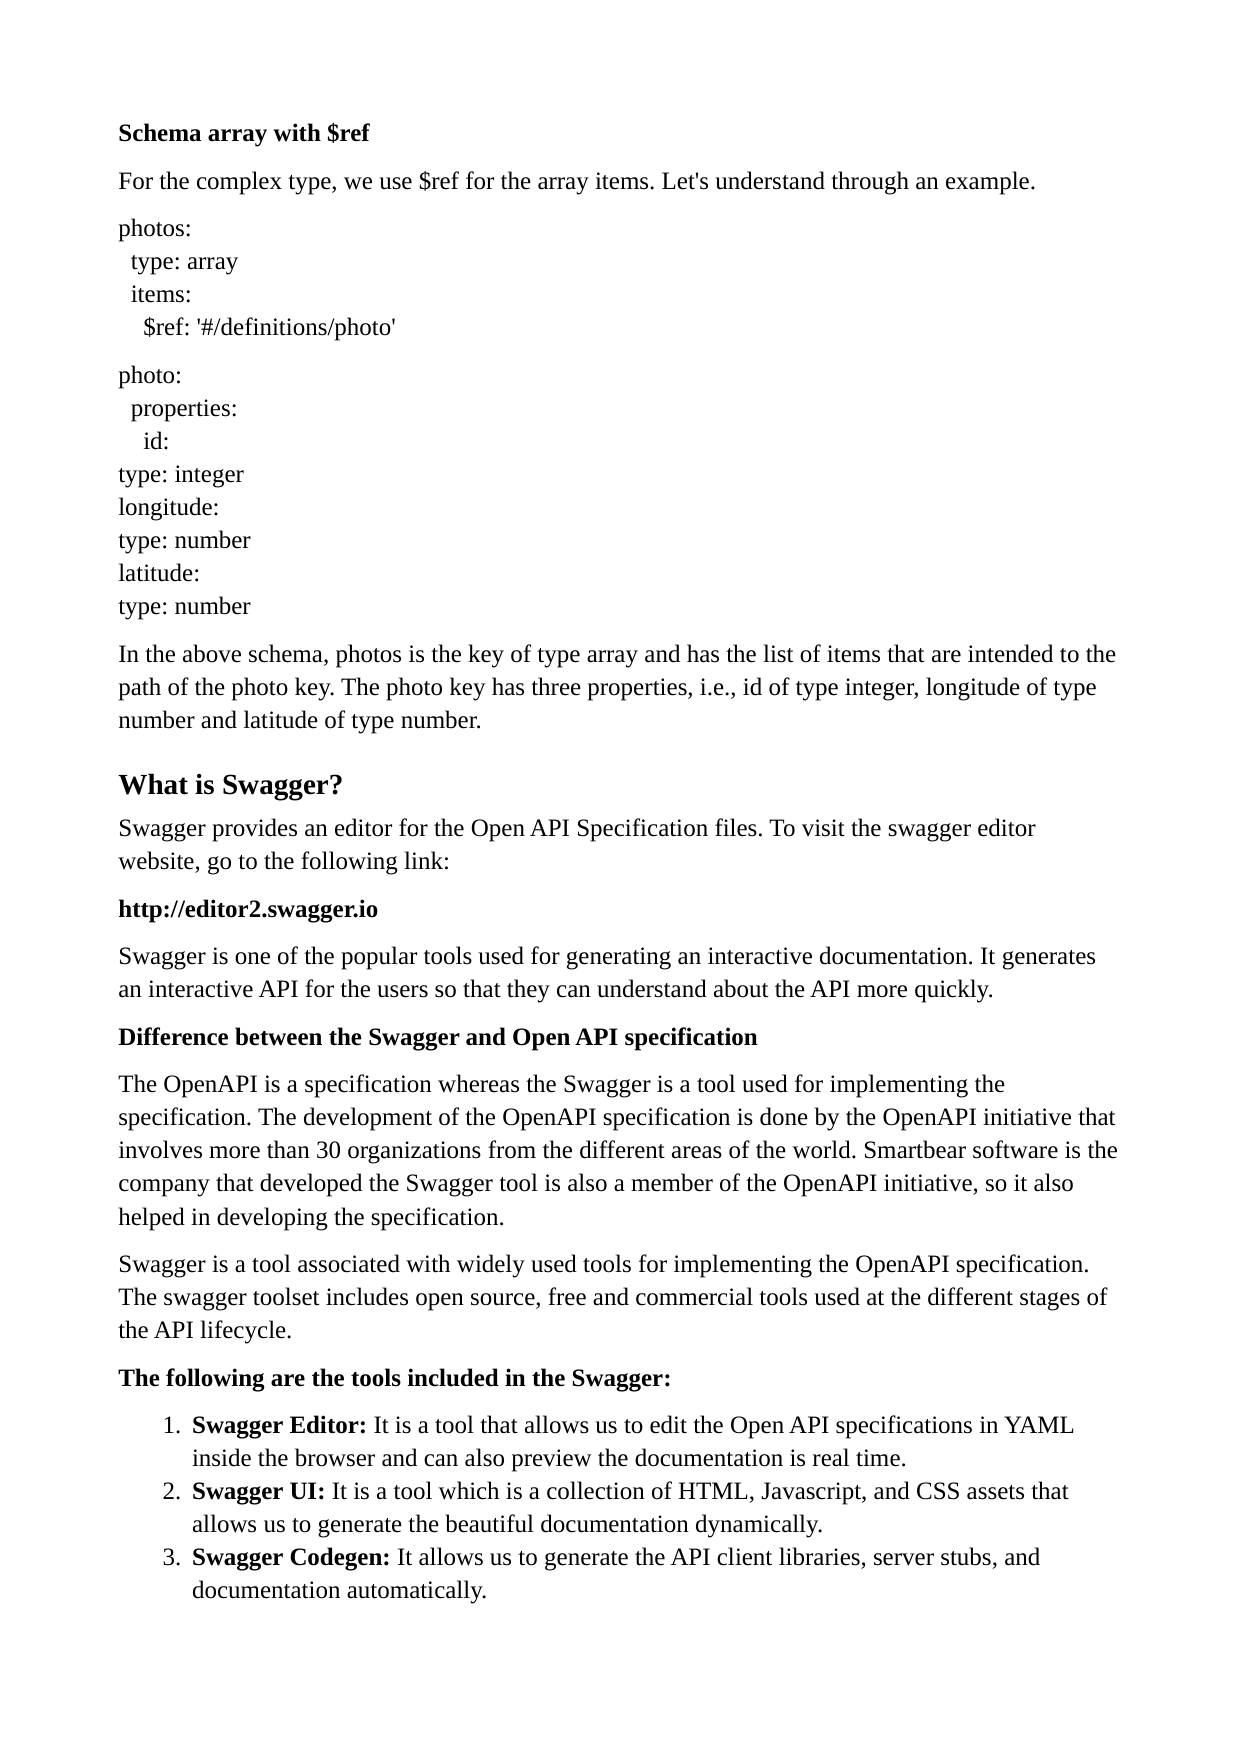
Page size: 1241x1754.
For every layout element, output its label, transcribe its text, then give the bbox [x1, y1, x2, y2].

text The OpenAPI is a specification whereas the Swagger is a tool used for implementing the specification. The development of the OpenAPI specification is done by the OpenAPI initiative that involves more than 30 organizations from the different areas of the world. Smartbear software is the company that developed the Swagger tool is also a member of the OpenAPI initiative, so it also helped in developing the specification. [118, 1069, 1122, 1230]
text longitude: [118, 492, 1122, 521]
subtitle What is Swagger? [118, 767, 1122, 801]
text items: [118, 279, 1122, 308]
text For the complex type, we use $ref for the array items. Let's understand through an example. [118, 166, 1122, 194]
text In the above schema, photos is the key of type array and has the list of items that are intended to the path of the photo key. The photo key has three properties, i.e., id of type integer, longitude of type number and latitude of type number. [118, 639, 1122, 733]
text id: [118, 426, 1122, 455]
text The following are the tools included in the Swagger: [118, 1363, 1122, 1392]
text Schema array with $ref [118, 118, 1122, 147]
text Swagger is a tool associated with widely used tools for implementing the OpenAPI specification. The swagger toolset includes open source, free and commercial tools used at the different stages of the API lifecycle. [118, 1249, 1122, 1344]
text $ref: '#/definitions/photo' [118, 312, 1122, 341]
list Swagger Codegen: It allows us to generate the API client libraries, server stubs, and documentation automatically. [162, 1542, 1122, 1604]
text latitude: [118, 558, 1122, 587]
text type: number [118, 591, 1122, 620]
text Difference between the Swagger and Open API specification [118, 1022, 1122, 1051]
text http://editor2.swagger.io [118, 894, 1122, 922]
text type: integer [118, 459, 1122, 488]
text photo: [118, 360, 1122, 389]
text photos: [118, 213, 1122, 242]
text Swagger provides an editor for the Open API Specification files. To visit the swagger editor website, go to the following link: [118, 813, 1122, 875]
list Swagger Editor: It is a tool that allows us to edit the Open API specifications in YAML inside the browser and can also preview the documentation is real time. [162, 1410, 1122, 1472]
text properties: [118, 393, 1122, 422]
text type: number [118, 525, 1122, 554]
text type: array [118, 246, 1122, 275]
text Swagger is one of the popular tools used for generating an interactive documentation. It generates an interactive API for the users so that they can understand about the API more quickly. [118, 941, 1122, 1003]
list Swagger UI: It is a tool which is a collection of HTML, Javascript, and CSS assets that allows us to generate the beautiful documentation dynamically. [162, 1476, 1122, 1538]
